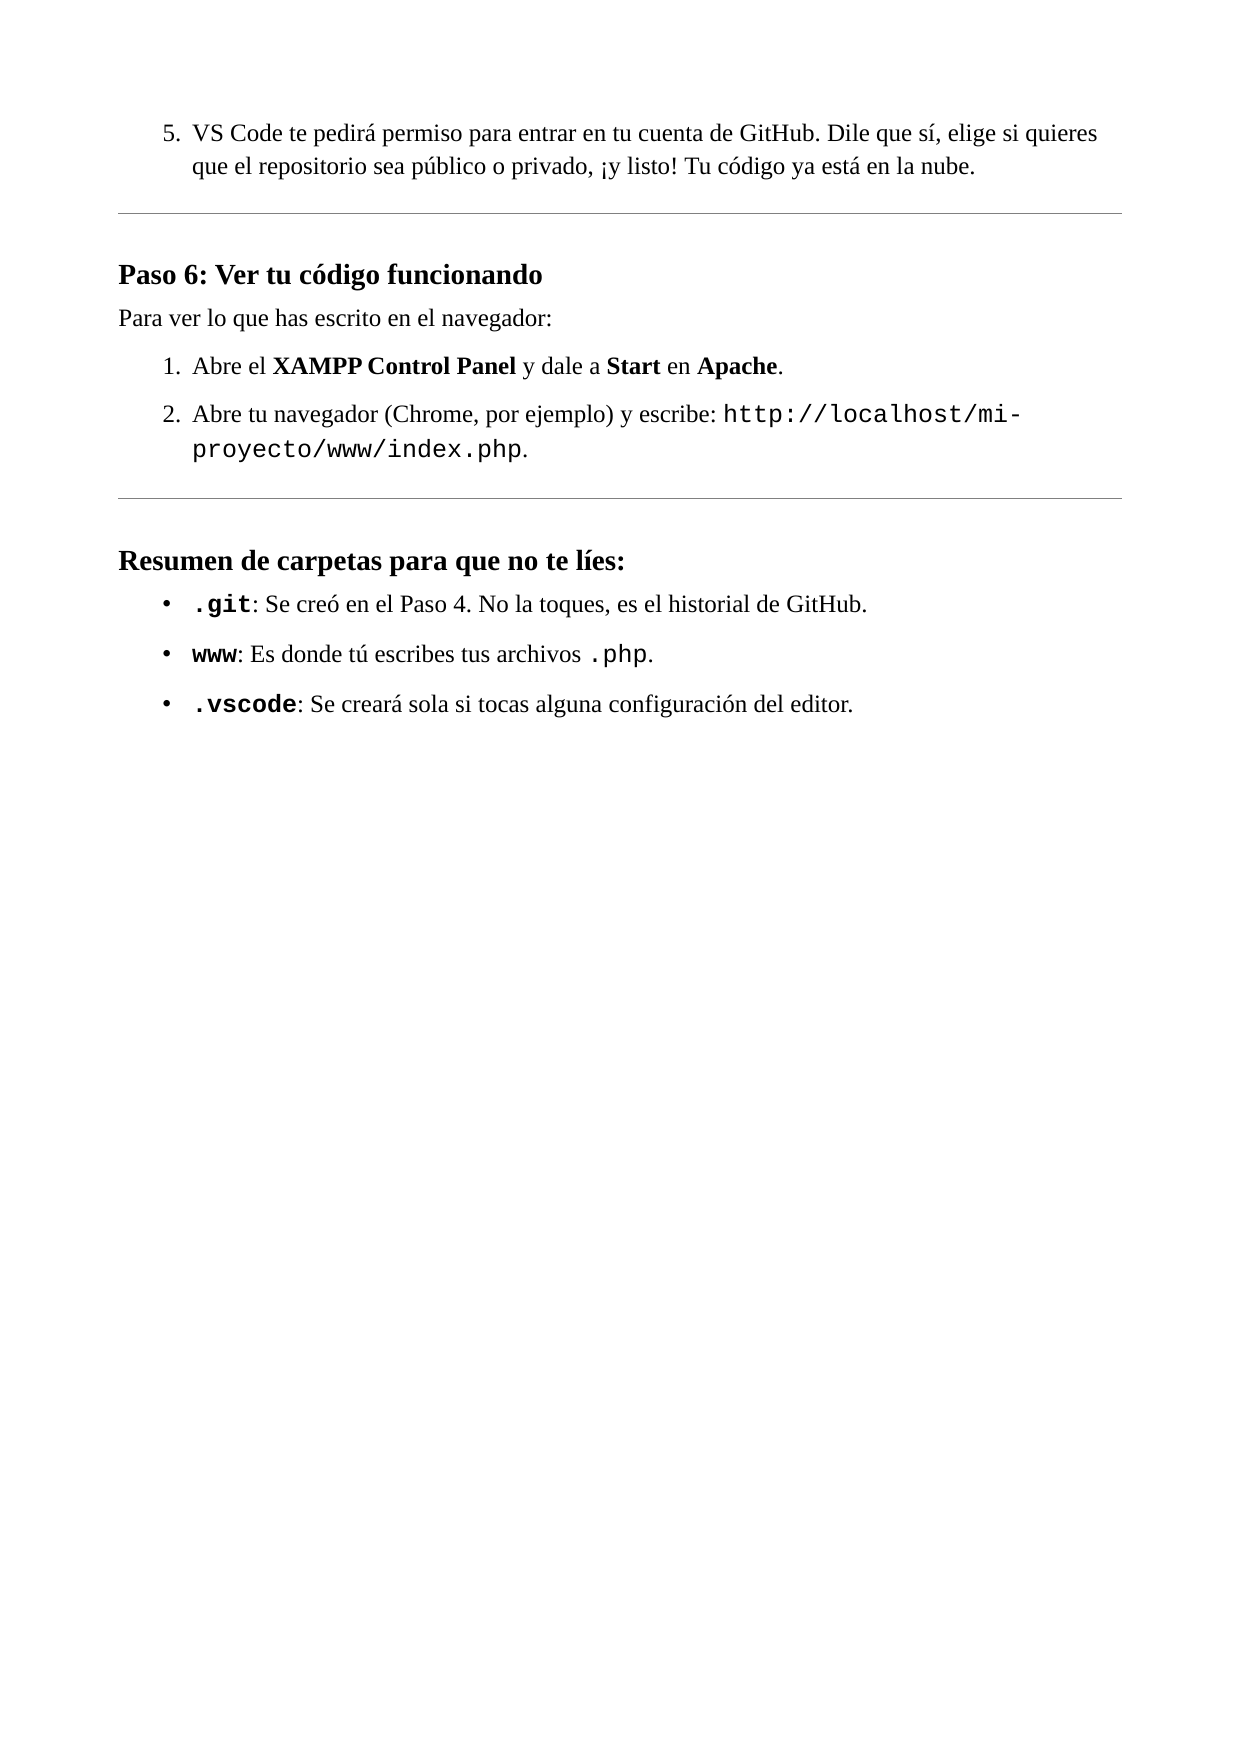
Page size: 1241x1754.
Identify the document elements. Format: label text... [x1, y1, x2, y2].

text Para ver lo que has escrito en el navegador: [118, 303, 1122, 332]
subtitle Paso 6: Ver tu código funcionando [118, 257, 1122, 291]
list .vscode: Se creará sola si tocas alguna configuración del editor. [162, 689, 1122, 719]
list VS Code te pedirá permiso para entrar en tu cuenta de GitHub. Dile que sí, elige si quieres que el repositorio sea público o privado, ¡y listo! Tu código ya está en la nube. [162, 118, 1122, 180]
list Abre tu navegador (Chrome, por ejemplo) y escribe: http://localhost/mi-proyecto/www/index.php. [162, 399, 1122, 465]
list www: Es donde tú escribes tus archivos .php. [162, 639, 1122, 669]
list .git: Se creó en el Paso 4. No la toques, es el historial de GitHub. [162, 589, 1122, 619]
list Abre el XAMPP Control Panel y dale a Start en Apache. [162, 351, 1122, 380]
subtitle Resumen de carpetas para que no te líes: [118, 543, 1122, 576]
